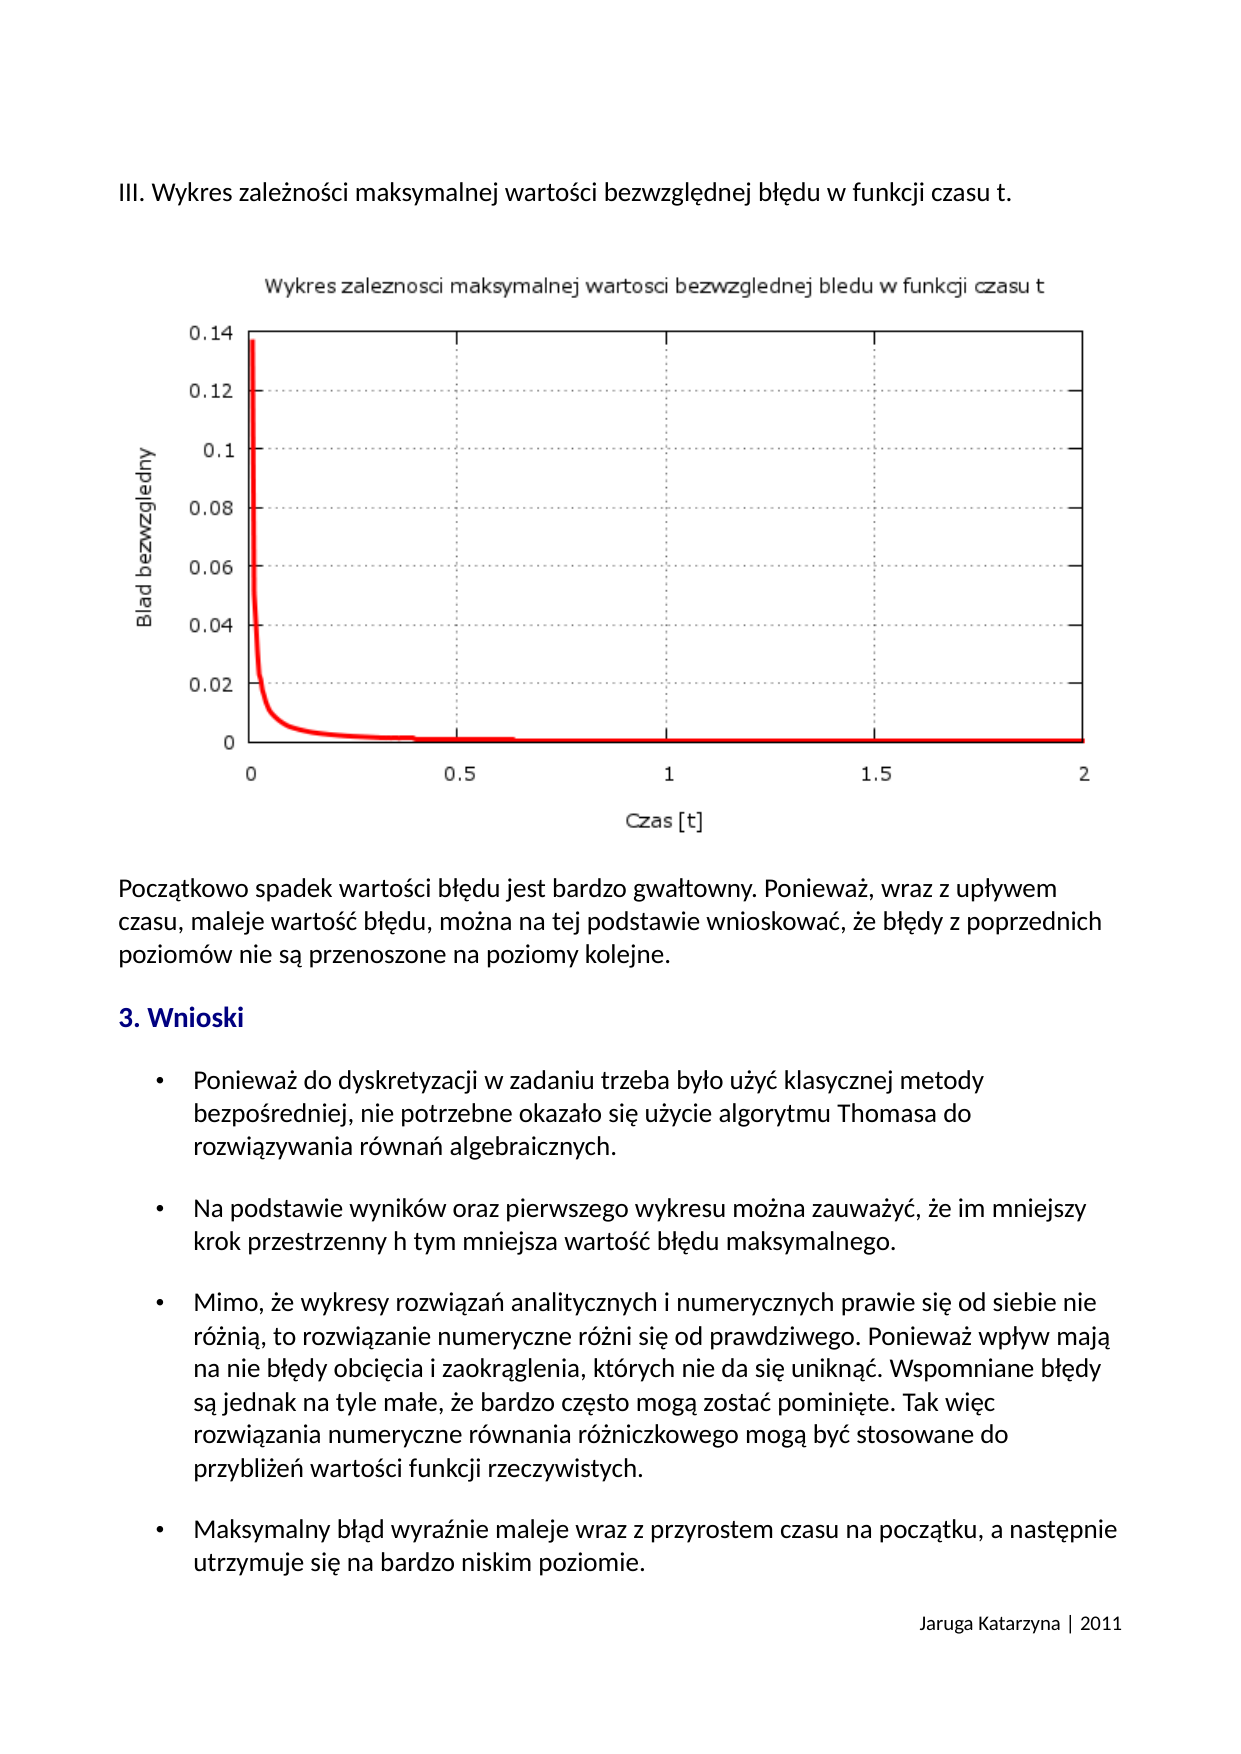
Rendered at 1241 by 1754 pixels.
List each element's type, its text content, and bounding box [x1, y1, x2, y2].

list Maksymalny błąd wyraźnie maleje wraz z przyrostem czasu na początku, a następnie utrzymuje się na bardzo niskim poziomie. [156, 1512, 1122, 1578]
list Ponieważ do dyskretyzacji w zadaniu trzeba było użyć klasycznej metody bezpośredniej, nie potrzebne okazało się użycie algorytmu Thomasa do rozwiązywania równań algebraicznych. [156, 1063, 1122, 1162]
list Mimo, że wykresy rozwiązań analitycznych i numerycznych prawie się od siebie nie różnią, to rozwiązanie numeryczne różni się od prawdziwego. Ponieważ wpływ mają na nie błędy obcięcia i zaokrąglenia, których nie da się uniknąć. Wspomniane błędy są jednak na tyle małe, że bardzo często mogą zostać pominięte. Tak więc rozwiązania numeryczne równania różniczkowego mogą być stosowane do przybliżeń wartości funkcji rzeczywistych. [156, 1286, 1122, 1484]
text III. Wykres zależności maksymalnej wartości bezwzględnej błędu w funkcji czasu t. [118, 176, 1122, 209]
text Początkowo spadek wartości błędu jest bardzo gwałtowny. Ponieważ, wraz z upływem czasu, maleje wartość błędu, można na tej podstawie wnioskować, że błędy z poprzednich poziomów nie są przenoszone na poziomy kolejne. [118, 871, 1122, 970]
list Na podstawie wyników oraz pierwszego wykresu można zauważyć, że im mniejszy krok przestrzenny h tym mniejsza wartość błędu maksymalnego. [156, 1191, 1122, 1257]
text 3. Wnioski [118, 999, 1122, 1034]
picture [120, 237, 1121, 842]
